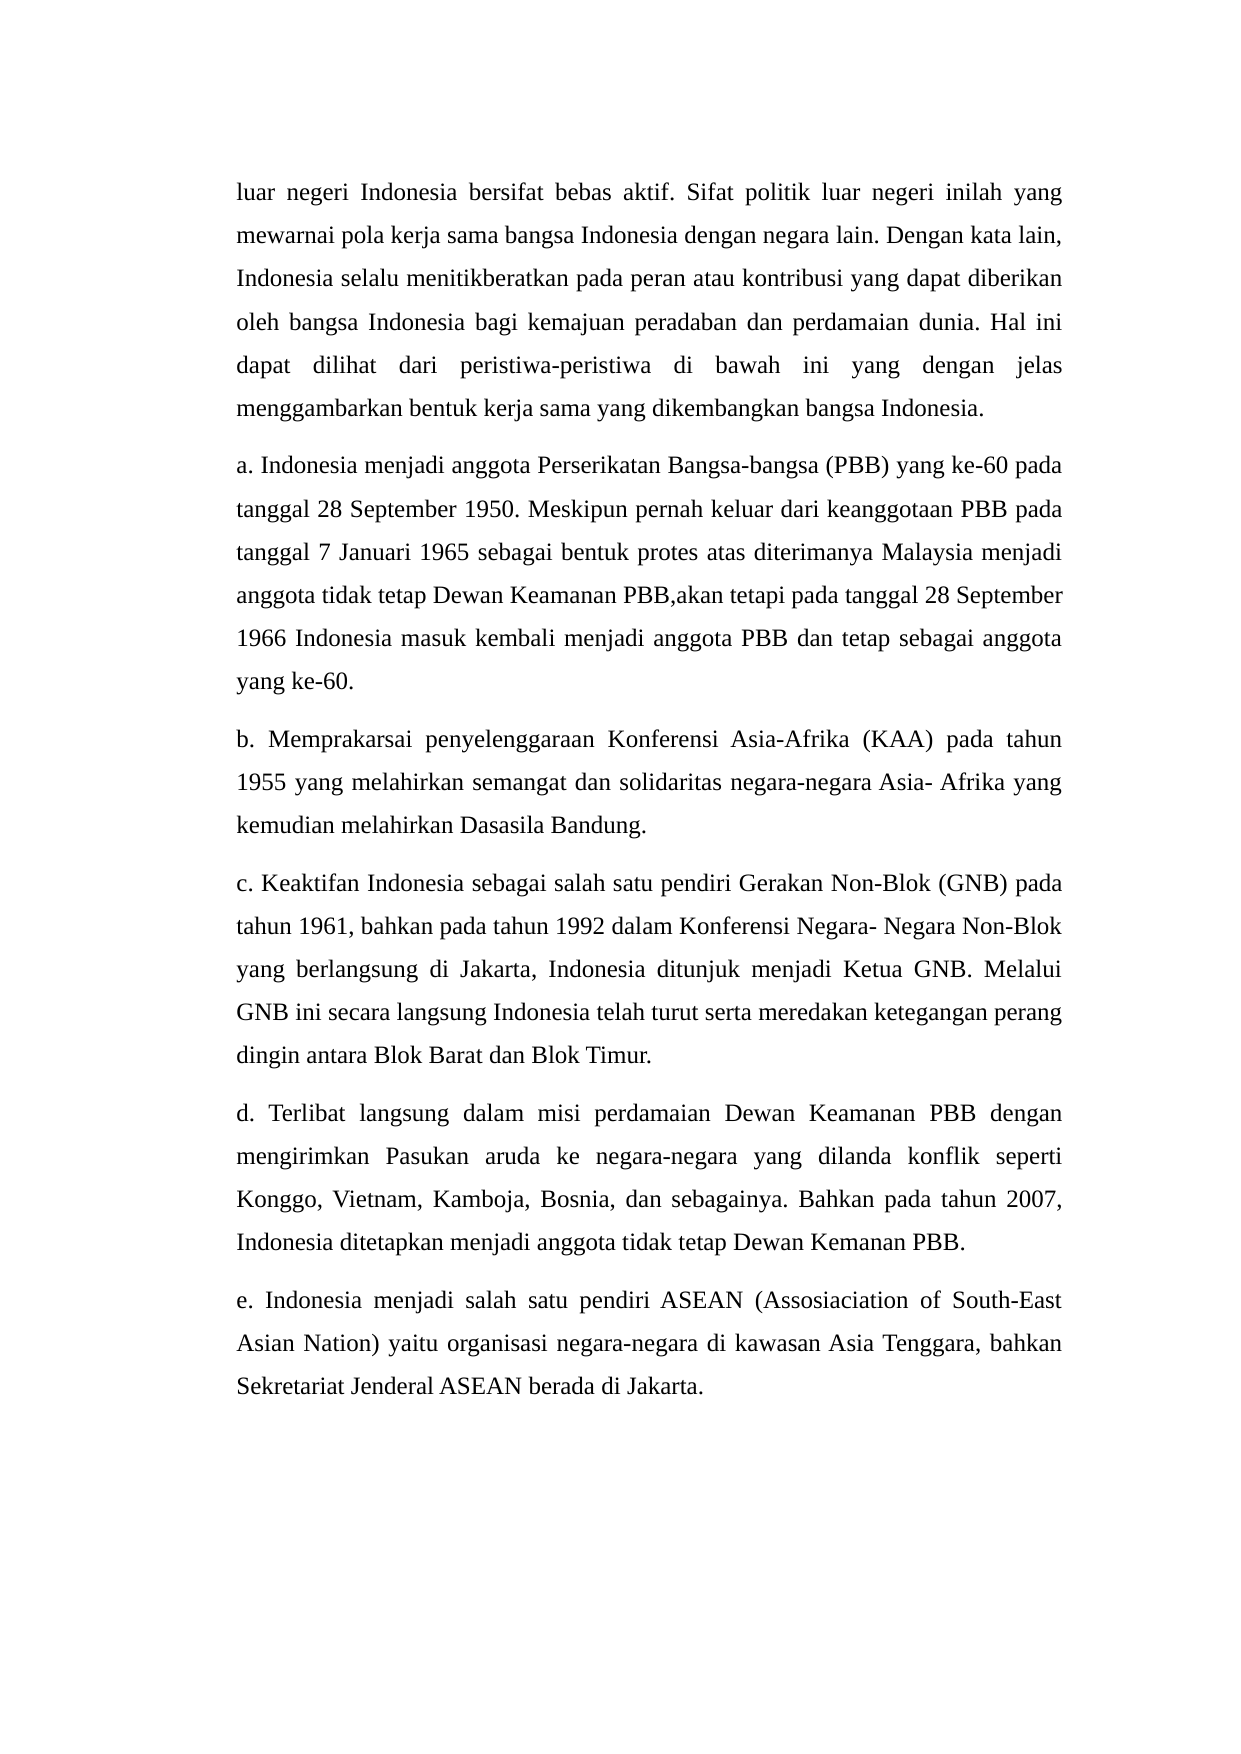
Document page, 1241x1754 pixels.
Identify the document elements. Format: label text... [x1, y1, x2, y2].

text d. Terlibat langsung dalam misi perdamaian Dewan Keamanan PBB dengan mengirimkan Pasukan aruda ke negara-negara yang dilanda konflik seperti Konggo, Vietnam, Kamboja, Bosnia, dan sebagainya. Bahkan pada tahun 2007, Indonesia ditetapkan menjadi anggota tidak tetap Dewan Kemanan PBB. [236, 1098, 1063, 1256]
text c. Keaktifan Indonesia sebagai salah satu pendiri Gerakan Non-Blok (GNB) pada tahun 1961, bahkan pada tahun 1992 dalam Konferensi Negara- Negara Non-Blok yang berlangsung di Jakarta, Indonesia ditunjuk menjadi Ketua GNB. Melalui GNB ini secara langsung Indonesia telah turut serta meredakan ketegangan perang dingin antara Blok Barat dan Blok Timur. [236, 868, 1063, 1069]
text e. Indonesia menjadi salah satu pendiri ASEAN (Assosiaciation of South-East Asian Nation) yaitu organisasi negara-negara di kawasan Asia Tenggara, bahkan Sekretariat Jenderal ASEAN berada di Jakarta. [236, 1285, 1063, 1400]
text a. Indonesia menjadi anggota Perserikatan Bangsa-bangsa (PBB) yang ke-60 pada tanggal 28 September 1950. Meskipun pernah keluar dari keanggotaan PBB pada tanggal 7 Januari 1965 sebagai bentuk protes atas diterimanya Malaysia menjadi anggota tidak tetap Dewan Keamanan PBB,akan tetapi pada tanggal 28 September 1966 Indonesia masuk kembali menjadi anggota PBB dan tetap sebagai anggota yang ke-60. [236, 451, 1063, 695]
text b. Memprakarsai penyelenggaraan Konferensi Asia-Afrika (KAA) pada tahun 1955 yang melahirkan semangat dan solidaritas negara-negara Asia- Afrika yang kemudian melahirkan Dasasila Bandung. [236, 724, 1063, 839]
text luar negeri Indonesia bersifat bebas aktif. Sifat politik luar negeri inilah yang mewarnai pola kerja sama bangsa Indonesia dengan negara lain. Dengan kata lain, Indonesia selalu menitikberatkan pada peran atau kontribusi yang dapat diberikan oleh bangsa Indonesia bagi kemajuan peradaban dan perdamaian dunia. Hal ini dapat dilihat dari peristiwa-peristiwa di bawah ini yang dengan jelas menggambarkan bentuk kerja sama yang dikembangkan bangsa Indonesia. [236, 177, 1063, 422]
